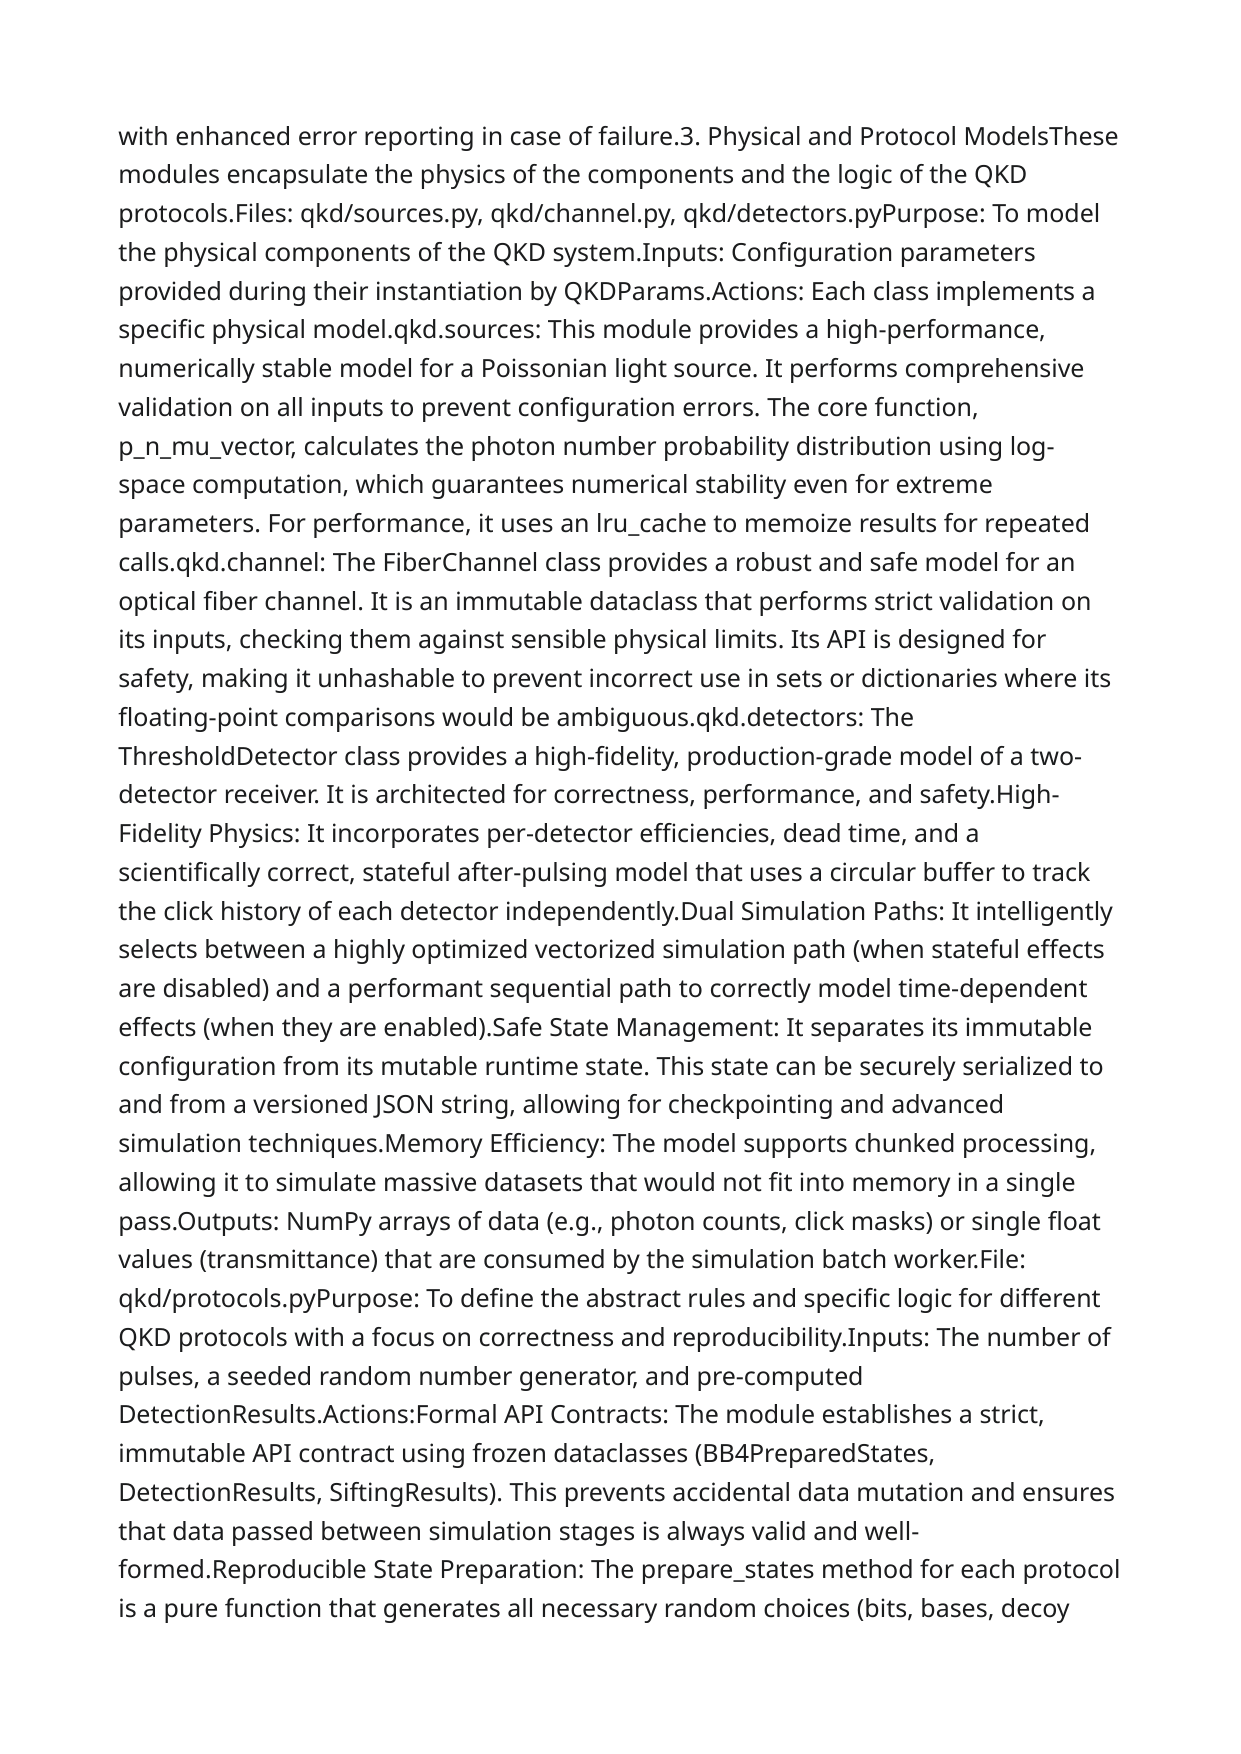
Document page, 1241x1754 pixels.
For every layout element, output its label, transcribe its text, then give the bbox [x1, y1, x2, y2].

list with enhanced error reporting in case of failure.3. Physical and Protocol ModelsThese modules encapsulate the physics of the components and the logic of the QKD protocols.Files: qkd/sources.py, qkd/channel.py, qkd/detectors.pyPurpose: To model the physical components of the QKD system.Inputs: Configuration parameters provided during their instantiation by QKDParams.Actions: Each class implements a specific physical model.qkd.sources: This module provides a high-performance, numerically stable model for a Poissonian light source. It performs comprehensive validation on all inputs to prevent configuration errors. The core function, p_n_mu_vector, calculates the photon number probability distribution using log-space computation, which guarantees numerical stability even for extreme parameters. For performance, it uses an lru_cache to memoize results for repeated calls.qkd.channel: The FiberChannel class provides a robust and safe model for an optical fiber channel. It is an immutable dataclass that performs strict validation on its inputs, checking them against sensible physical limits. Its API is designed for safety, making it unhashable to prevent incorrect use in sets or dictionaries where its floating-point comparisons would be ambiguous.qkd.detectors: The ThresholdDetector class provides a high-fidelity, production-grade model of a two-detector receiver. It is architected for correctness, performance, and safety.High-Fidelity Physics: It incorporates per-detector efficiencies, dead time, and a scientifically correct, stateful after-pulsing model that uses a circular buffer to track the click history of each detector independently.Dual Simulation Paths: It intelligently selects between a highly optimized vectorized simulation path (when stateful effects are disabled) and a performant sequential path to correctly model time-dependent effects (when they are enabled).Safe State Management: It separates its immutable configuration from its mutable runtime state. This state can be securely serialized to and from a versioned JSON string, allowing for checkpointing and advanced simulation techniques.Memory Efficiency: The model supports chunked processing, allowing it to simulate massive datasets that would not fit into memory in a single pass.Outputs: NumPy arrays of data (e.g., photon counts, click masks) or single float values (transmittance) that are consumed by the simulation batch worker.File: qkd/protocols.pyPurpose: To define the abstract rules and specific logic for different QKD protocols with a focus on correctness and reproducibility.Inputs: The number of pulses, a seeded random number generator, and pre-computed DetectionResults.Actions:Formal API Contracts: The module establishes a strict, immutable API contract using frozen dataclasses (BB4PreparedStates, DetectionResults, SiftingResults). This prevents accidental data mutation and ensures that data passed between simulation stages is always valid and well-formed.Reproducible State Preparation: The prepare_states method for each protocol is a pure function that generates all necessary random choices (bits, bases, decoy [118, 118, 1122, 1625]
